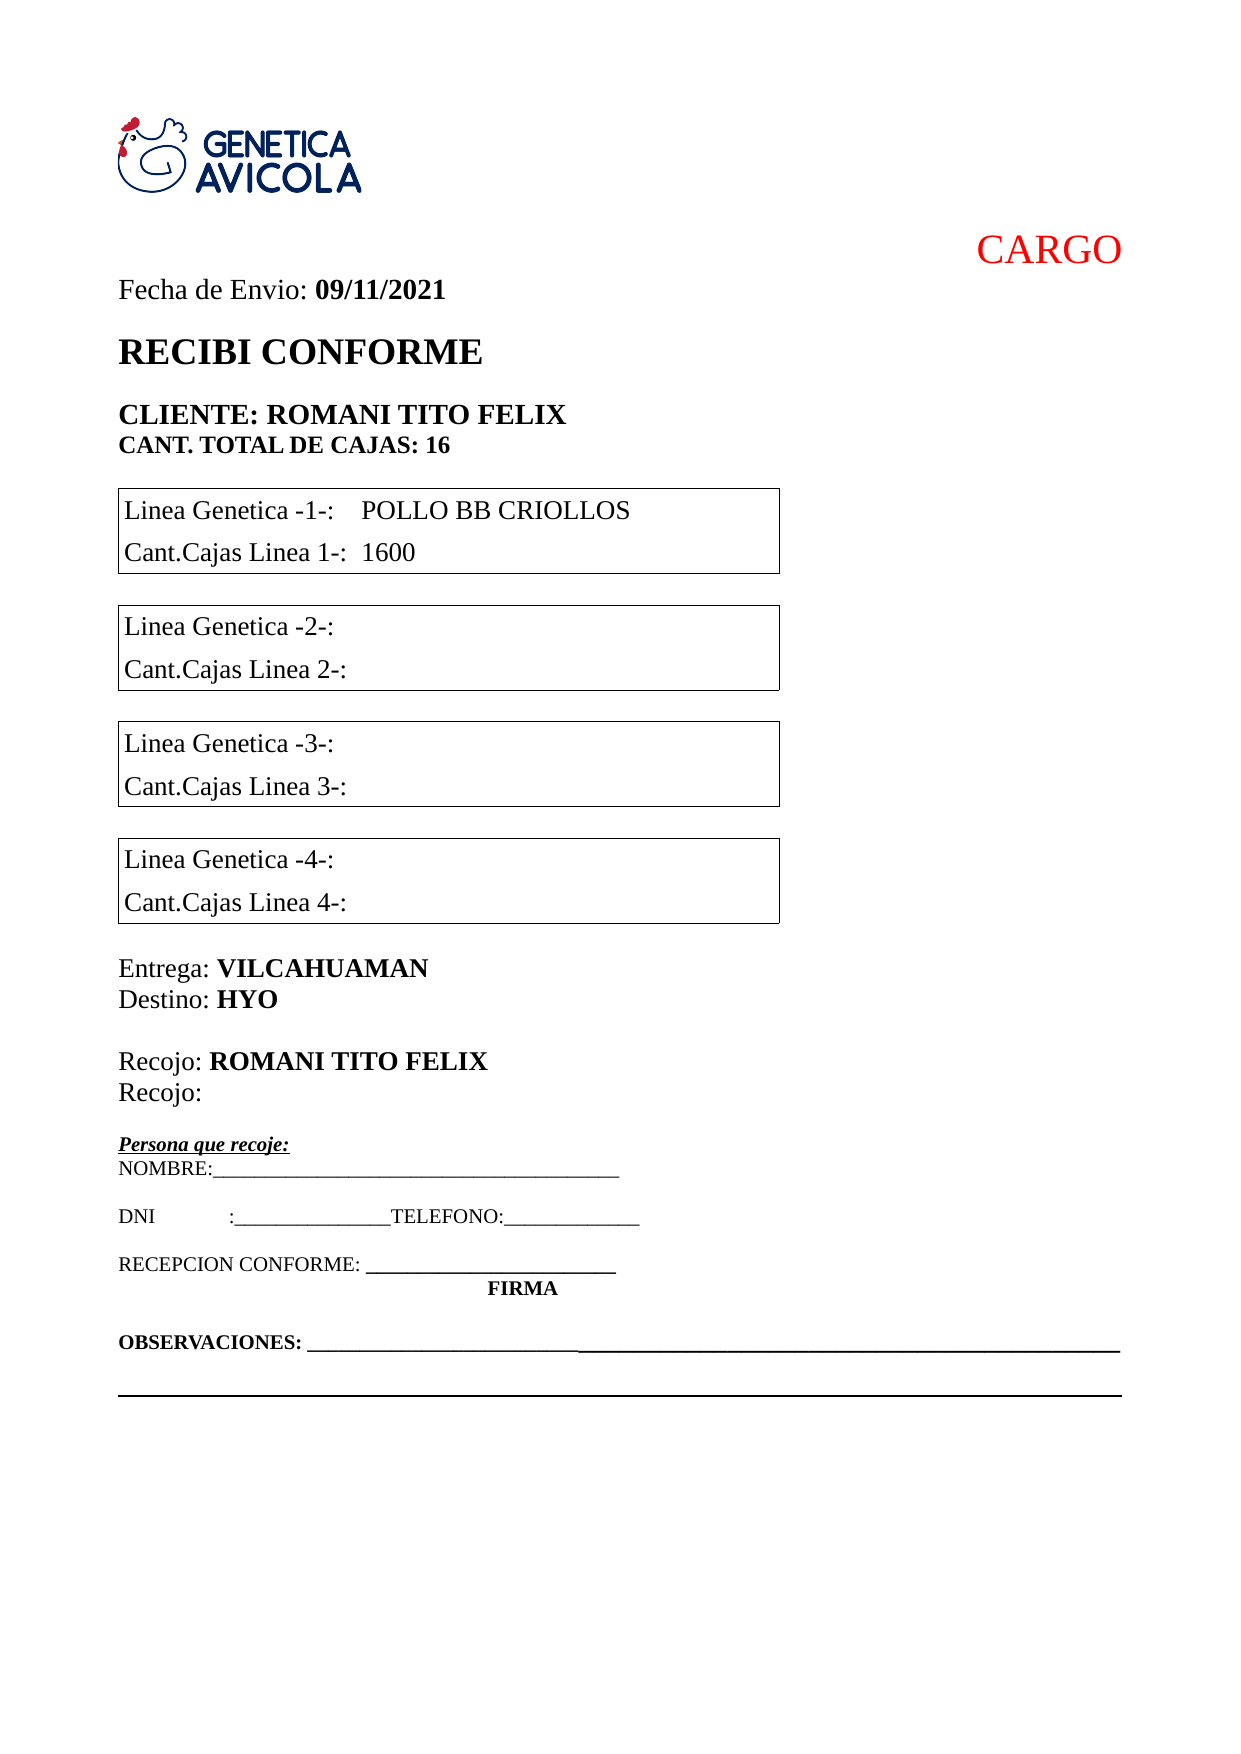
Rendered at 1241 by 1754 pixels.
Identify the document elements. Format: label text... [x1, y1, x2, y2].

text NOMBRE:_______________________________________ [118, 1156, 1122, 1180]
table_header POLLO BB CRIOLLOS [356, 489, 779, 531]
table_cell Cant.Cajas Linea 3-: [119, 764, 356, 806]
text DNI :_______________TELEFONO:_____________ [118, 1204, 1122, 1228]
table_header Linea Genetica -1-: [119, 489, 356, 531]
text Recojo: ROMANI TITO FELIX [118, 1045, 1122, 1076]
table_cell [118, 807, 356, 838]
text Entrega: VILCAHUAMAN [118, 952, 1122, 983]
table_cell Cant.Cajas Linea 2-: [119, 647, 356, 690]
text Persona que recoje: [118, 1132, 1122, 1156]
table_cell [356, 880, 779, 923]
picture [117, 117, 362, 193]
text Fecha de Envio: 09/11/2021 [118, 272, 1122, 306]
table_cell Cant.Cajas Linea 4-: [119, 880, 356, 923]
table_cell [356, 764, 779, 806]
text CLIENTE: ROMANI TITO FELIX [118, 397, 1122, 431]
table_cell [356, 807, 779, 838]
table_cell Cant.Cajas Linea 1-: [119, 531, 356, 573]
table_cell [356, 606, 779, 647]
table_cell [356, 574, 779, 604]
table_cell 1600 [356, 531, 779, 573]
text Recojo: [118, 1076, 1122, 1108]
text FIRMA [118, 1276, 1122, 1300]
text Destino: HYO [118, 983, 1122, 1014]
text CARGO [118, 224, 1122, 272]
table_cell [356, 839, 779, 880]
text OBSERVACIONES: __________________________________________________________________ [118, 1324, 1122, 1355]
table_cell [356, 691, 779, 721]
table_cell [118, 691, 356, 721]
table_cell [118, 574, 356, 604]
table_cell Linea Genetica -2-: [119, 606, 356, 647]
table_cell Linea Genetica -4-: [119, 839, 356, 880]
table_cell Linea Genetica -3-: [119, 722, 356, 764]
table_cell [356, 722, 779, 764]
table_cell [356, 647, 779, 690]
text RECIBI CONFORME [118, 330, 1122, 373]
text CANT. TOTAL DE CAJAS: 16 [118, 431, 1122, 459]
text RECEPCION CONFORME: ________________________ [118, 1252, 1122, 1276]
